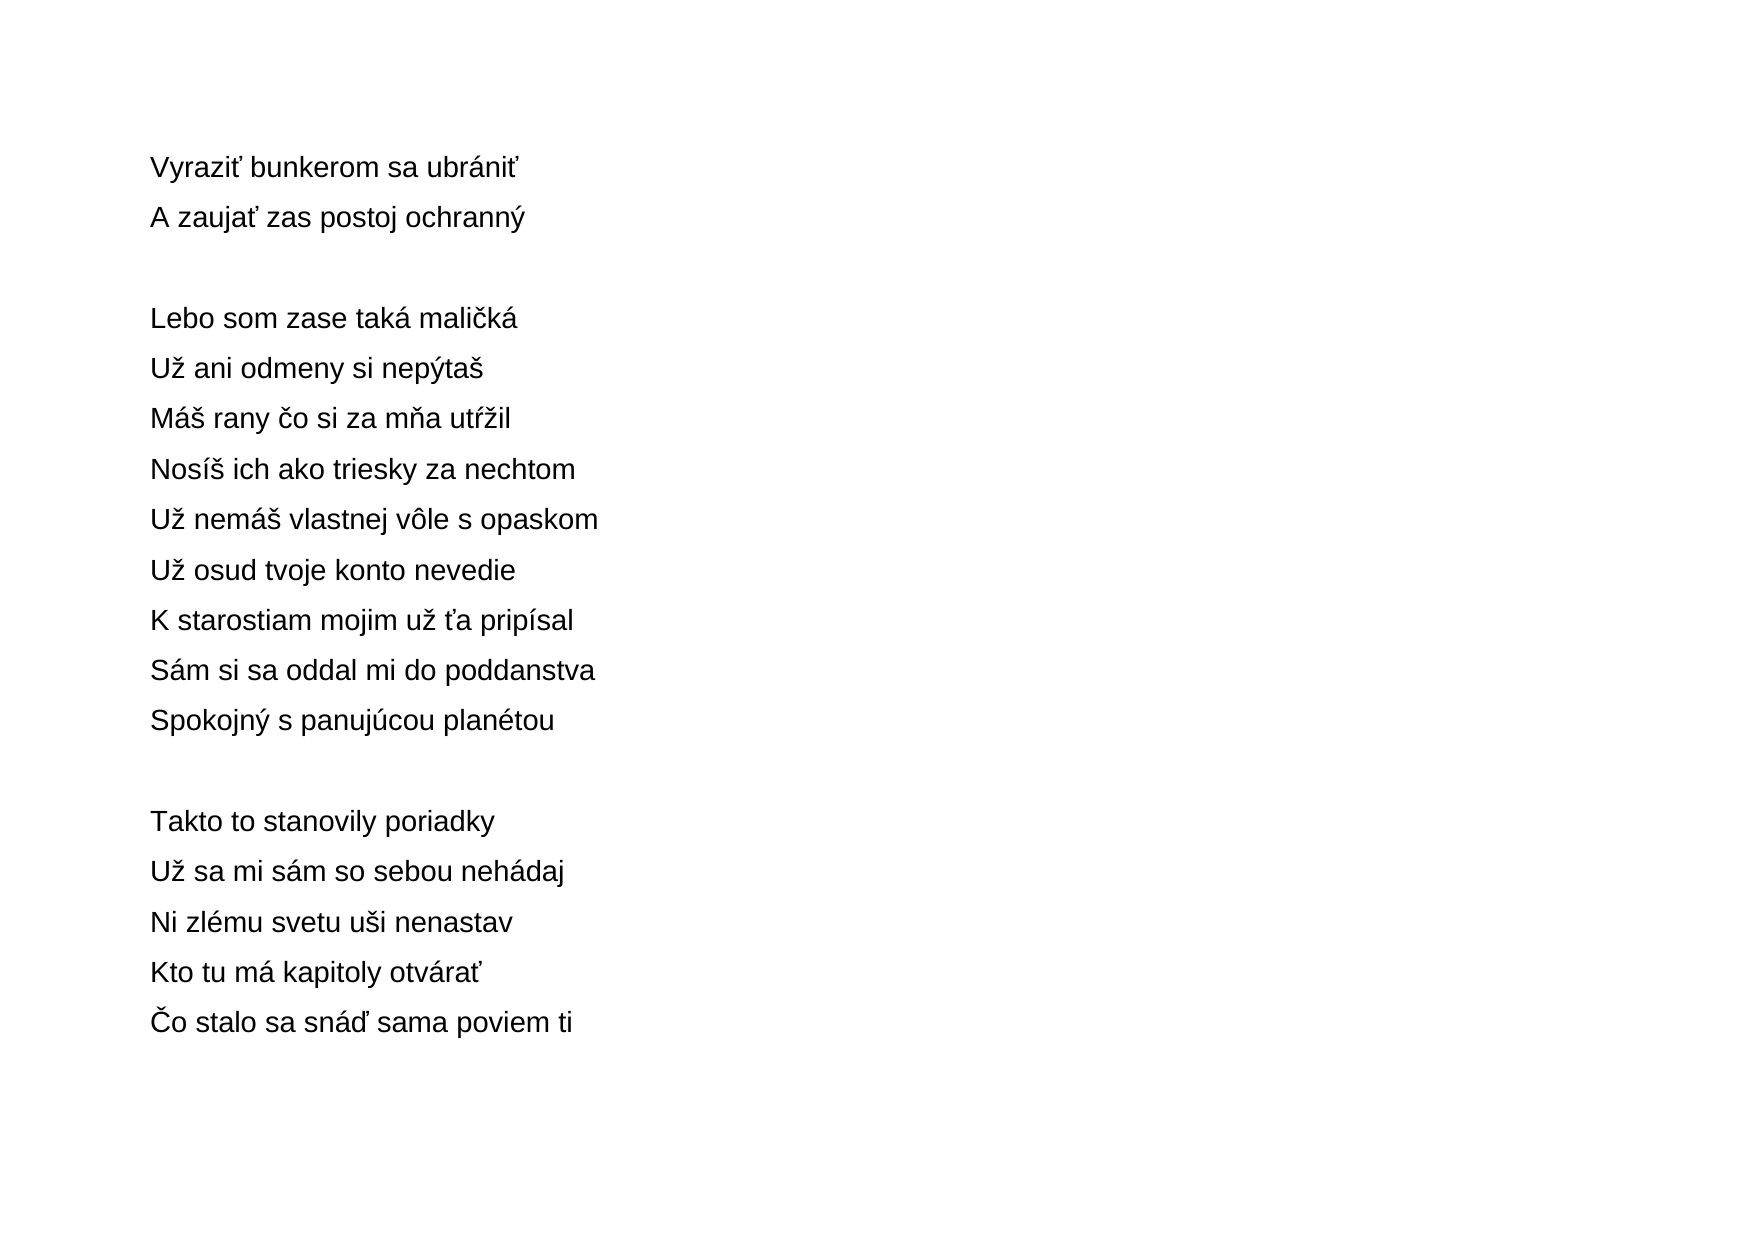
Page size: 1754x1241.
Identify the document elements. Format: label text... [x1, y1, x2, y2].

text Kto tu má kapitoly otvárať [150, 955, 1242, 988]
text A zaujať zas postoj ochranný [150, 200, 1242, 234]
text Už ani odmeny si nepýtaš [150, 351, 1242, 385]
text Už sa mi sám so sebou nehádaj [150, 854, 1242, 888]
text Ni zlému svetu uši nenastav [150, 905, 1242, 938]
text Už osud tvoje konto nevedie [150, 552, 1242, 586]
text K starostiam mojim už ťa pripísal [150, 603, 1242, 636]
text Čo stalo sa snáď sama poviem ti [150, 1005, 1242, 1039]
text Spokojný s panujúcou planétou [150, 703, 1242, 737]
text Lebo som zase taká maličká [150, 301, 1242, 334]
text Takto to stanovily poriadky [150, 804, 1242, 838]
text Vyraziť bunkerom sa ubrániť [150, 150, 1242, 183]
text Nosíš ich ako triesky za nechtom [150, 452, 1242, 485]
text Už nemáš vlastnej vôle s opaskom [150, 502, 1242, 536]
text Máš rany čo si za mňa utŕžil [150, 402, 1242, 435]
text Sám si sa oddal mi do poddanstva [150, 653, 1242, 687]
